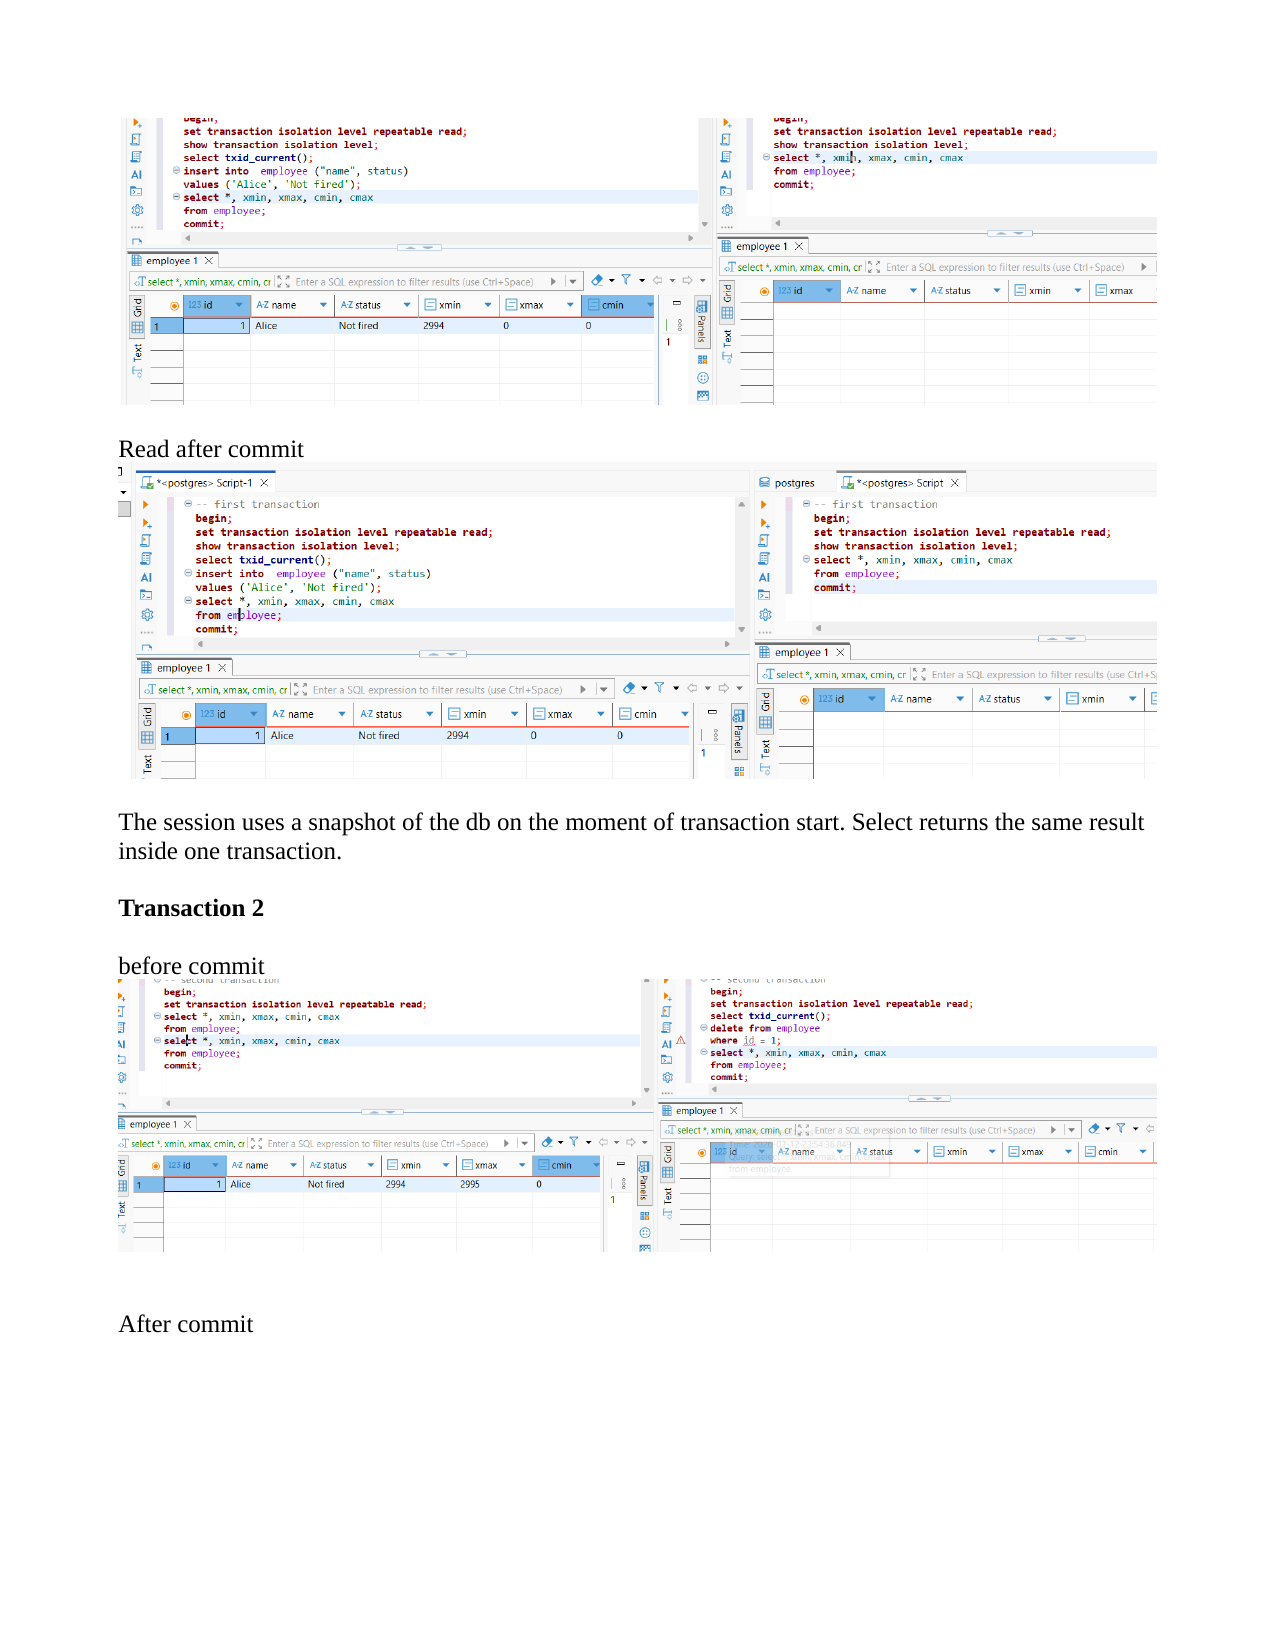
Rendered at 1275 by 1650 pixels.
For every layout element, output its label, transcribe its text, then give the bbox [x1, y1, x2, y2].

text The session uses a snapshot of the db on the moment of transaction start. Select returns the same result inside one transaction. [118, 807, 1157, 865]
text After commit [118, 1309, 1157, 1338]
text before commit [118, 951, 1157, 979]
text Read after commit [118, 434, 1157, 462]
picture [118, 118, 1157, 405]
picture [118, 979, 1157, 1252]
picture [118, 462, 1157, 779]
text Transaction 2 [118, 893, 1157, 922]
